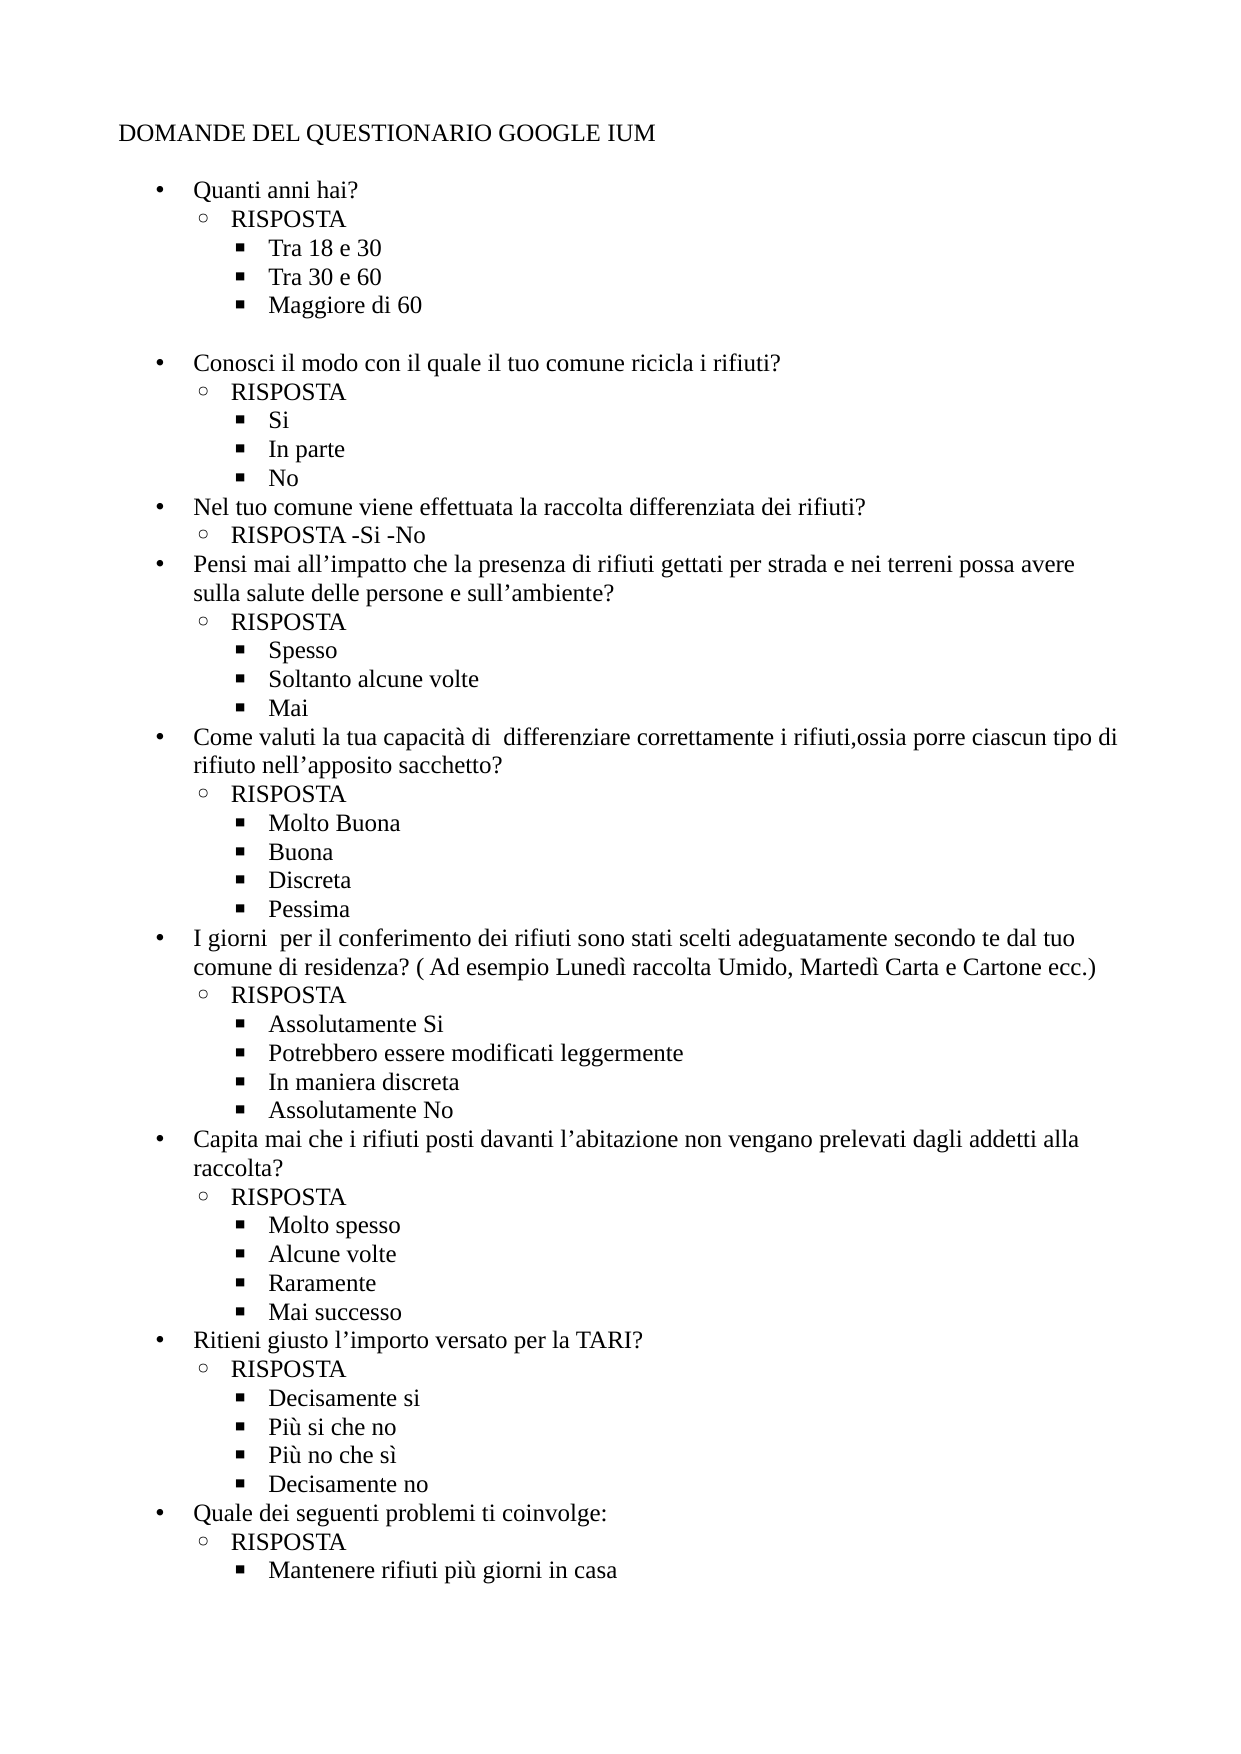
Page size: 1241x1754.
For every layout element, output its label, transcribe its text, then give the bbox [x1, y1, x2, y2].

list Quanti anni hai? [156, 176, 1122, 204]
list Assolutamente Si [231, 1009, 1122, 1038]
list Quale dei seguenti problemi ti coinvolge: [156, 1498, 1122, 1527]
list RISPOSTA -Si -No [193, 521, 1122, 549]
list RISPOSTA [193, 1182, 1122, 1211]
list Pensi mai all’impatto che la presenza di rifiuti gettati per strada e nei terreni possa avere sulla salute delle persone e sull’ambiente? [156, 549, 1122, 607]
list Soltanto alcune volte [231, 664, 1122, 693]
text DOMANDE DEL QUESTIONARIO GOOGLE IUM [118, 118, 1122, 147]
list Assolutamente No [231, 1096, 1122, 1124]
list Mai [231, 693, 1122, 722]
list Più si che no [231, 1412, 1122, 1441]
list Tra 18 e 30 [231, 233, 1122, 262]
list Come valuti la tua capacità di differenziare correttamente i rifiuti,ossia porre ciascun tipo di rifiuto nell’apposito sacchetto? [156, 722, 1122, 779]
list Nel tuo comune viene effettuata la raccolta differenziata dei rifiuti? [156, 492, 1122, 521]
list Potrebbero essere modificati leggermente [231, 1038, 1122, 1067]
list Maggiore di 60 [231, 291, 1122, 319]
list Alcune volte [231, 1239, 1122, 1268]
list Più no che sì [231, 1441, 1122, 1469]
list Molto spesso [231, 1211, 1122, 1239]
list RISPOSTA [193, 377, 1122, 406]
list Mai successo [231, 1297, 1122, 1326]
list Ritieni giusto l’importo versato per la TARI? [156, 1326, 1122, 1354]
list Mantenere rifiuti più giorni in casa [231, 1556, 1122, 1584]
list Si [231, 406, 1122, 434]
list Pessima [231, 894, 1122, 923]
list In maniera discreta [231, 1067, 1122, 1096]
list RISPOSTA [193, 204, 1122, 233]
list I giorni per il conferimento dei rifiuti sono stati scelti adeguatamente secondo te dal tuo comune di residenza? ( Ad esempio Lunedì raccolta Umido, Martedì Carta e Cartone ecc.) [156, 923, 1122, 981]
list Conosci il modo con il quale il tuo comune ricicla i rifiuti? [156, 348, 1122, 377]
list Tra 30 e 60 [231, 262, 1122, 291]
list RISPOSTA [193, 607, 1122, 636]
list RISPOSTA [193, 779, 1122, 808]
list Molto Buona [231, 808, 1122, 837]
list Decisamente si [231, 1383, 1122, 1412]
list Capita mai che i rifiuti posti davanti l’abitazione non vengano prelevati dagli addetti alla raccolta? [156, 1124, 1122, 1182]
list RISPOSTA [193, 981, 1122, 1009]
list Raramente [231, 1268, 1122, 1297]
list Decisamente no [231, 1469, 1122, 1498]
list No [231, 463, 1122, 492]
list Spesso [231, 636, 1122, 664]
list Buona [231, 837, 1122, 866]
list In parte [231, 434, 1122, 463]
list Discreta [231, 866, 1122, 894]
list RISPOSTA [193, 1354, 1122, 1383]
list RISPOSTA [193, 1527, 1122, 1556]
